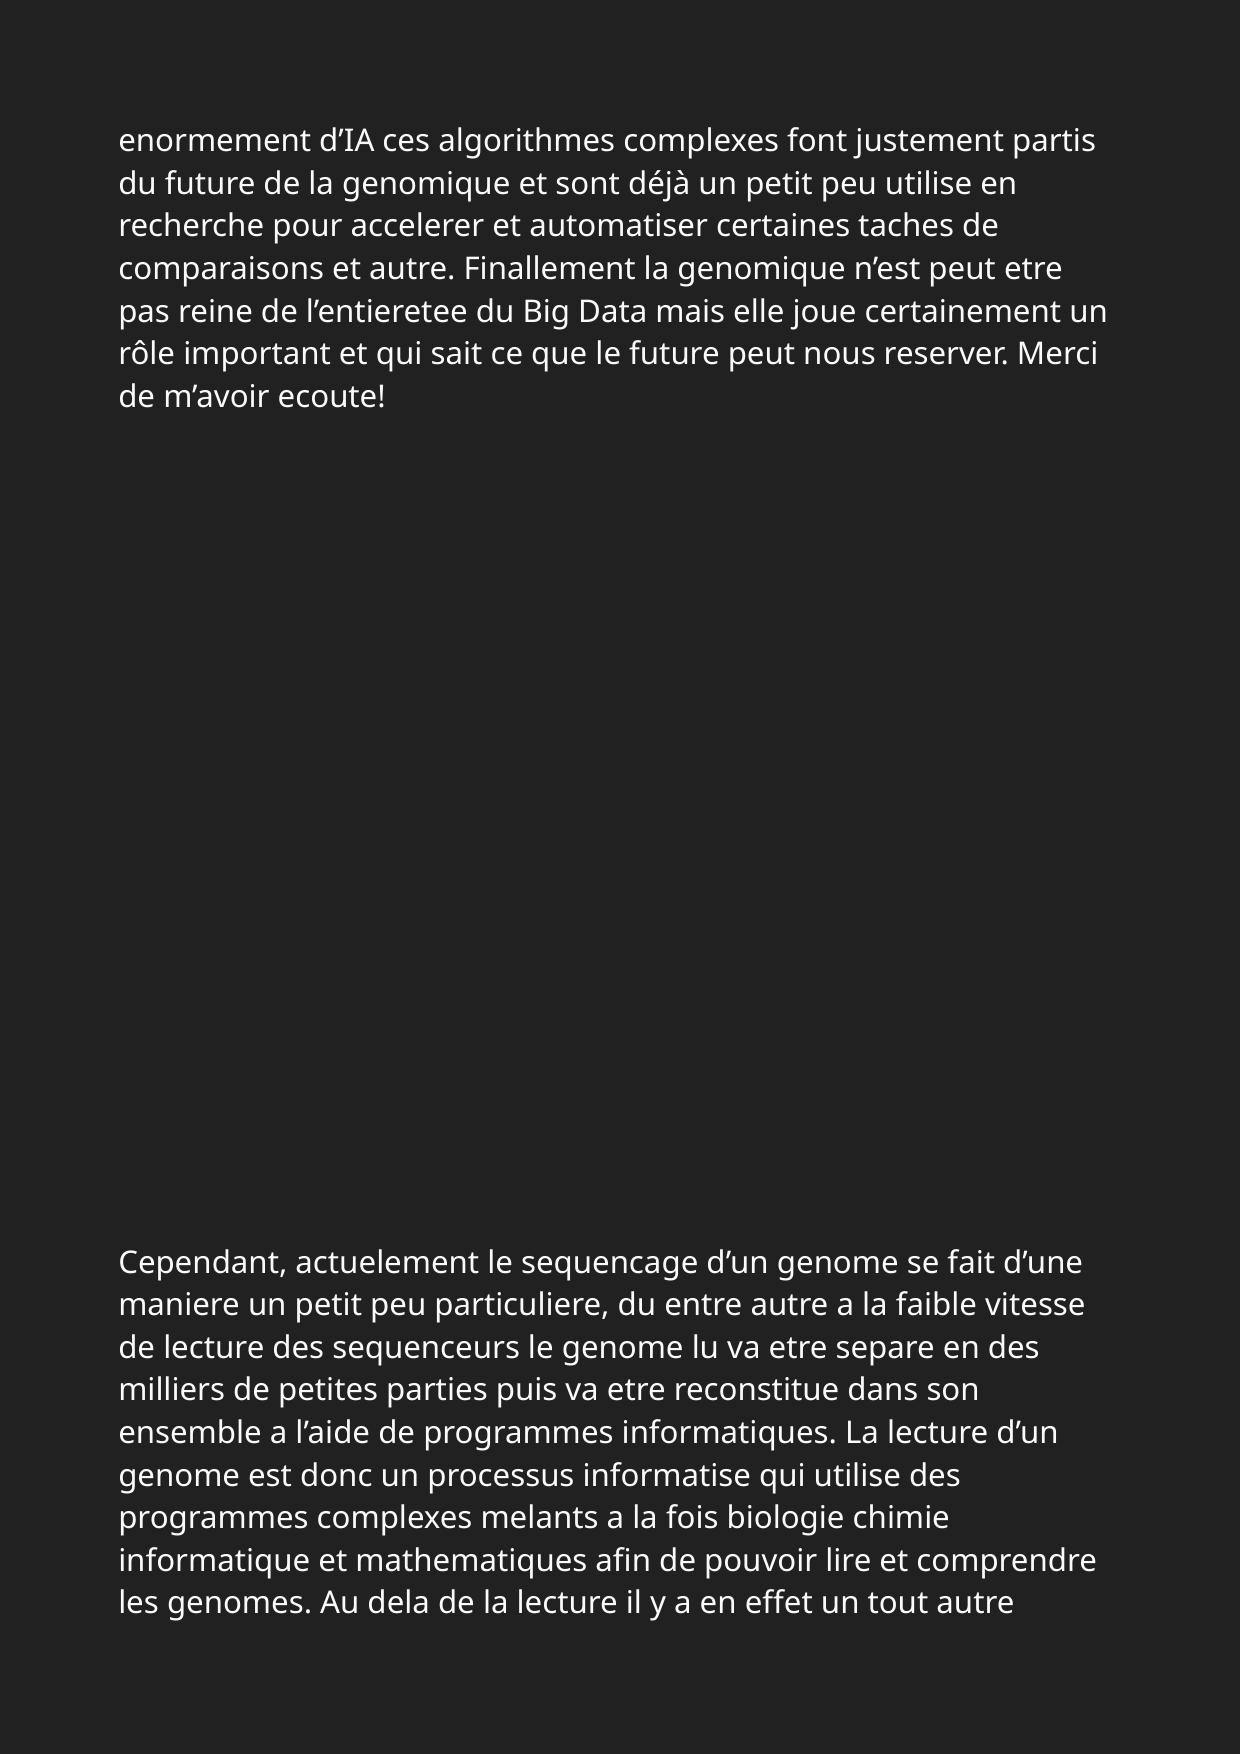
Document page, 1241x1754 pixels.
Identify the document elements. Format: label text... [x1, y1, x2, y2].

text Cependant, actuelement le sequencage d’un genome se fait d’une maniere un petit peu particuliere, du entre autre a la faible vitesse de lecture des sequenceurs le genome lu va etre separe en des milliers de petites parties puis va etre reconstitue dans son ensemble a l’aide de programmes informatiques. La lecture d’un genome est donc un processus informatise qui utilise des programmes complexes melants a la fois biologie chimie informatique et mathematiques afin de pouvoir lire et comprendre les genomes. Au dela de la lecture il y a en effet un tout autre [118, 1239, 1122, 1623]
text enormement d’IA ces algorithmes complexes font justement partis du future de la genomique et sont déjà un petit peu utilise en recherche pour accelerer et automatiser certaines taches de comparaisons et autre. Finallement la genomique n’est peut etre pas reine de l’entieretee du Big Data mais elle joue certainement un rôle important et qui sait ce que le future peut nous reserver. Merci de m’avoir ecoute! [118, 118, 1122, 416]
